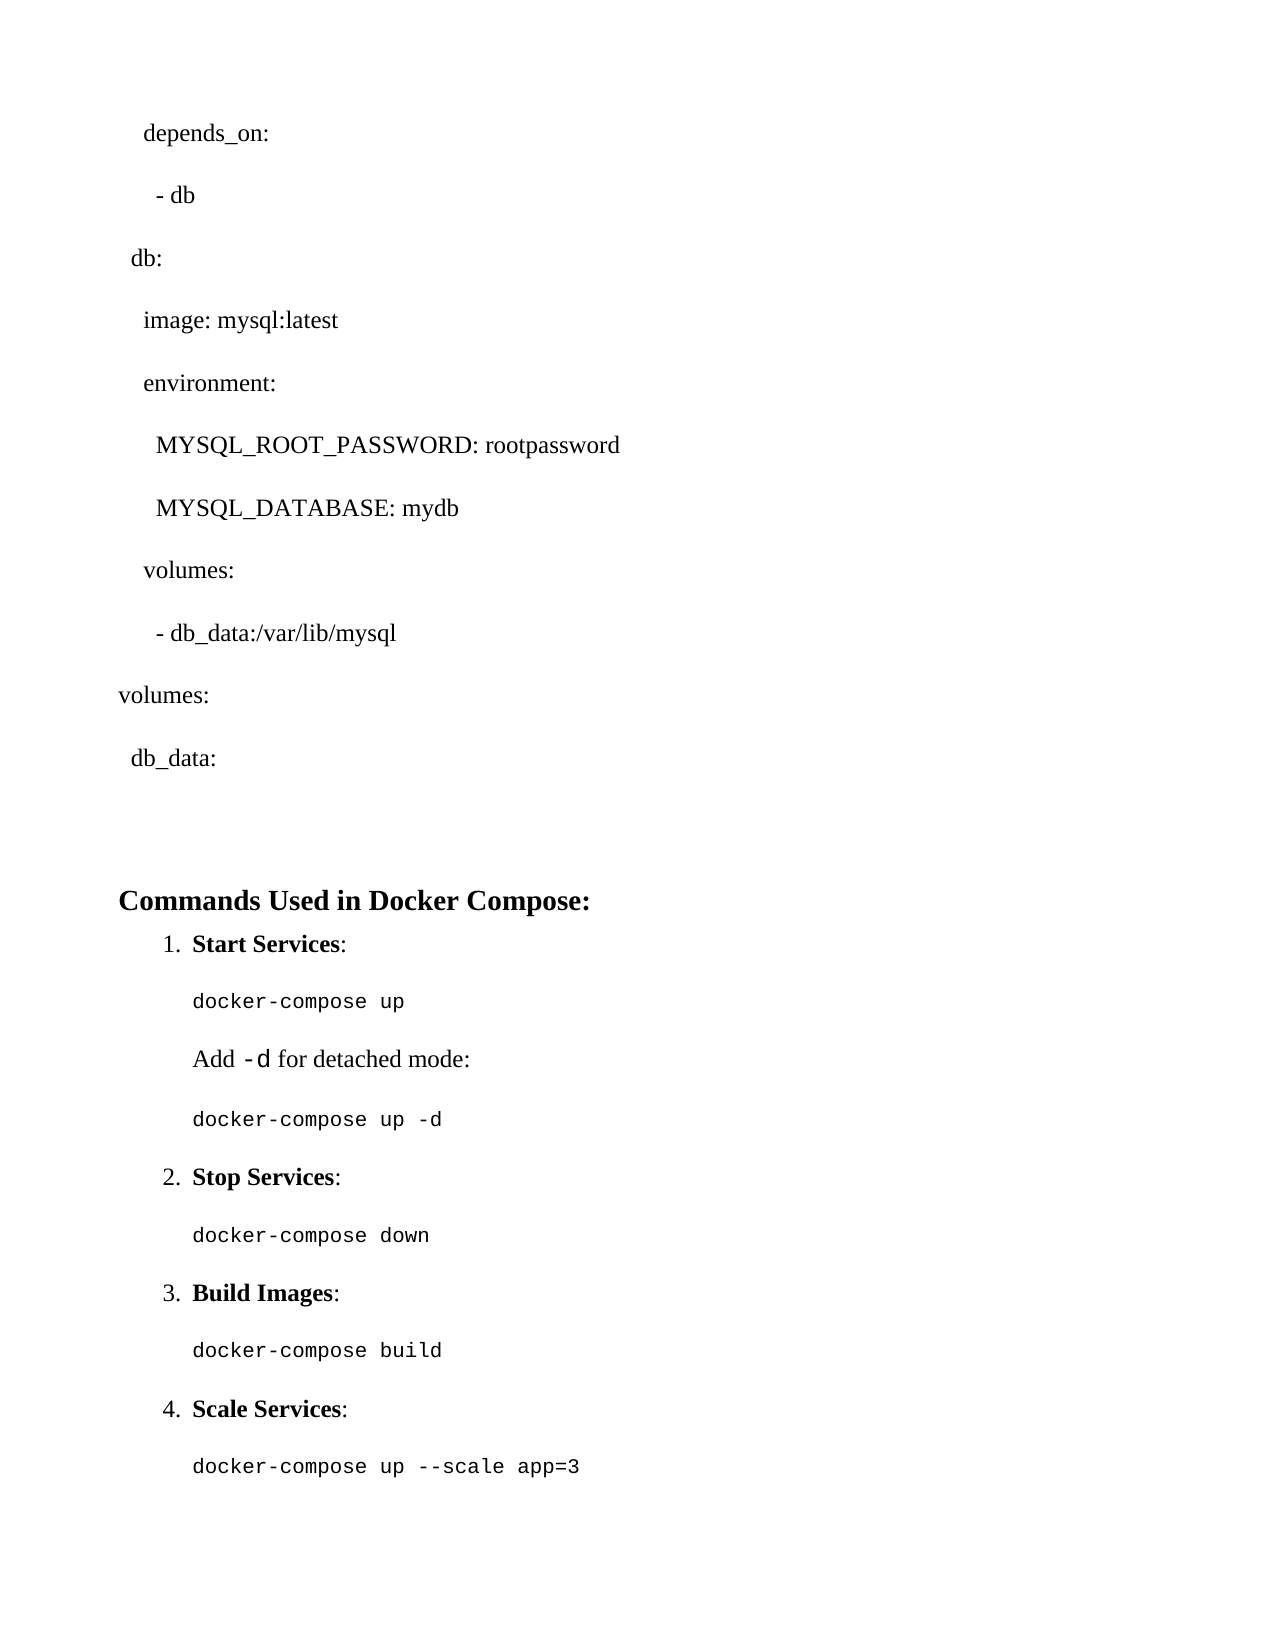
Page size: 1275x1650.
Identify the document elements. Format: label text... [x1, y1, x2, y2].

list docker-compose down [162, 1225, 1157, 1248]
list docker-compose build [162, 1341, 1157, 1364]
text MYSQL_ROOT_PASSWORD: rootpassword [118, 431, 1157, 459]
text - db [118, 181, 1157, 209]
text depends_on: [118, 118, 1157, 147]
text MYSQL_DATABASE: mydb [118, 493, 1157, 522]
text volumes: [118, 681, 1157, 709]
text volumes: [118, 556, 1157, 584]
list docker-compose up [162, 991, 1157, 1015]
list Add -d for detached mode: [162, 1044, 1157, 1075]
list Start Services: [162, 929, 1157, 957]
subtitle Commands Used in Docker Compose: [118, 883, 1157, 916]
text db: [118, 243, 1157, 272]
text - db_data:/var/lib/mysql [118, 618, 1157, 647]
list docker-compose up --scale app=3 [162, 1456, 1157, 1480]
list docker-compose up -d [162, 1109, 1157, 1133]
list Scale Services: [162, 1394, 1157, 1422]
text db_data: [118, 743, 1157, 772]
list Stop Services: [162, 1162, 1157, 1191]
text image: mysql:latest [118, 306, 1157, 334]
text environment: [118, 368, 1157, 397]
list Build Images: [162, 1278, 1157, 1307]
